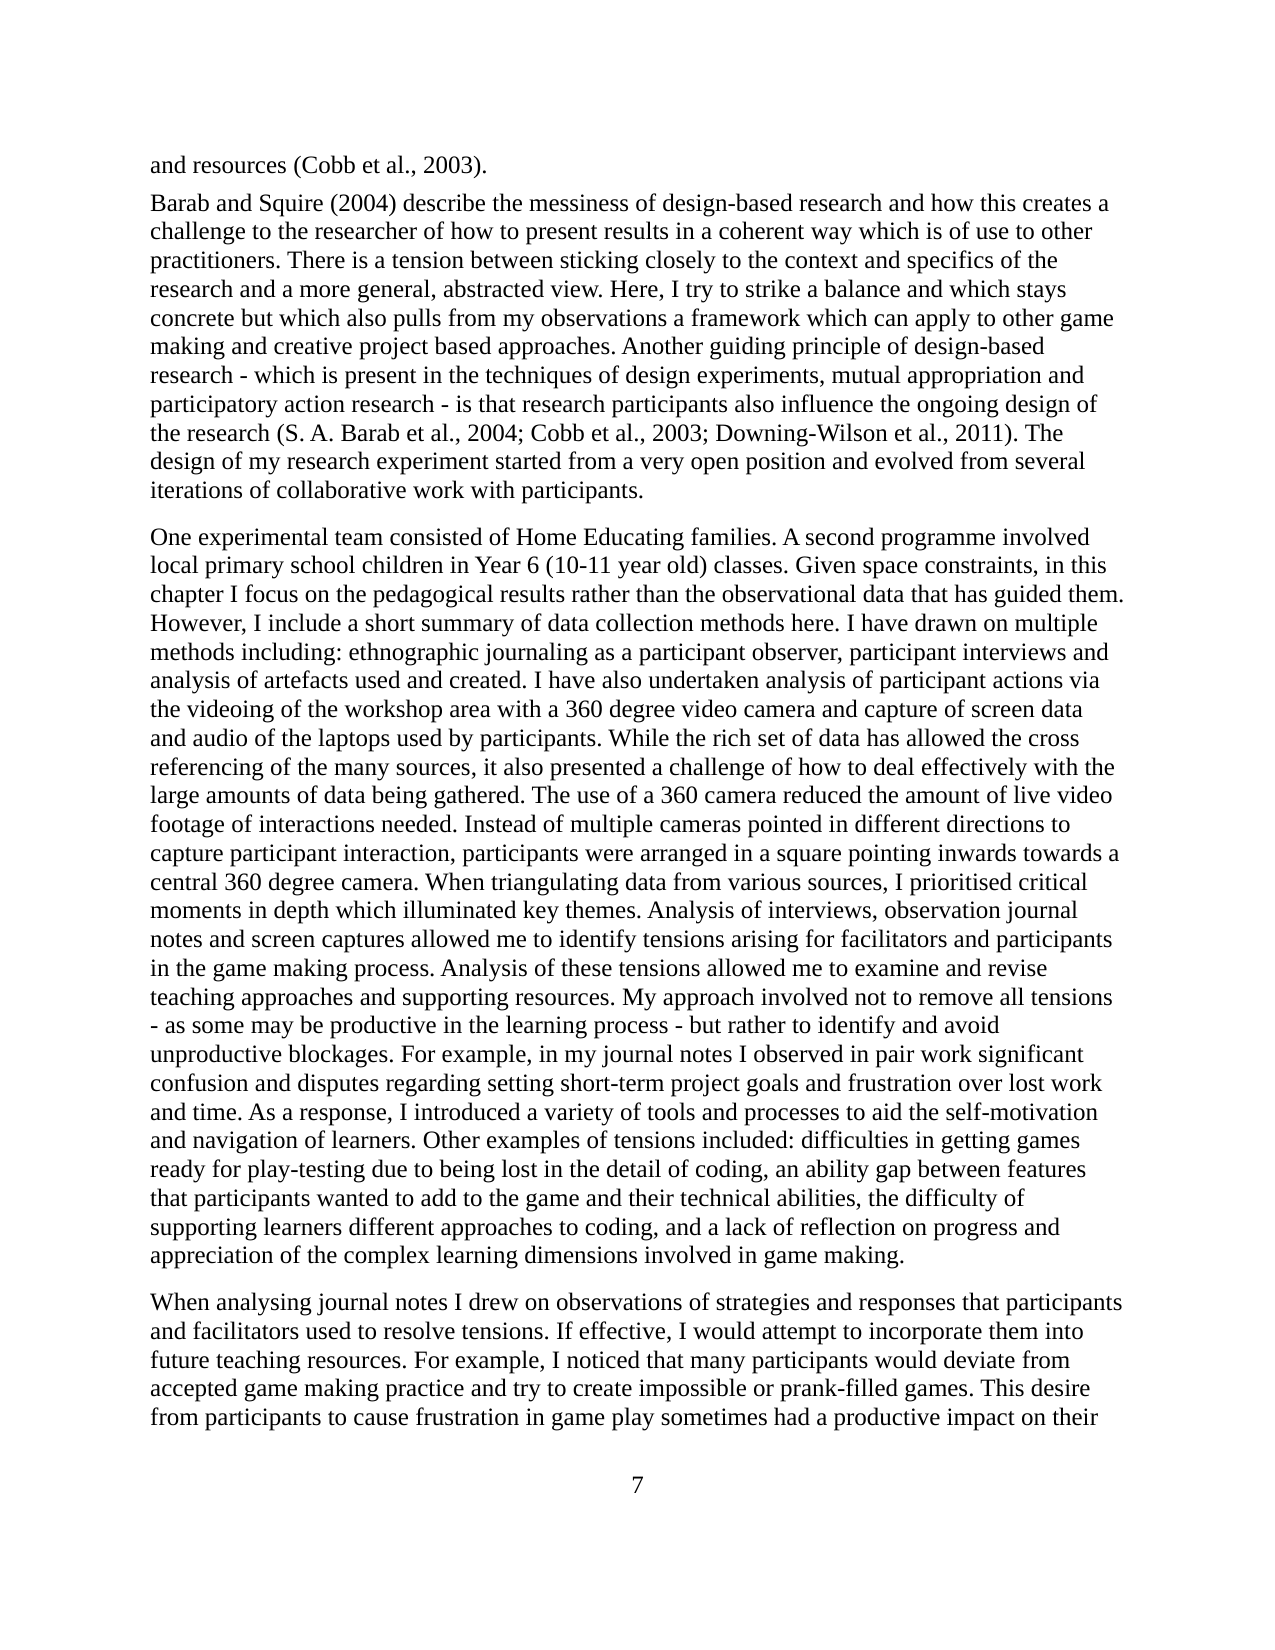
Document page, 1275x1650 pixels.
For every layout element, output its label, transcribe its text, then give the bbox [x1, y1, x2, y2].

text One experimental team consisted of Home Educating families. A second programme involved local primary school children in Year 6 (10-11 year old) classes. Given space constraints, in this chapter I focus on the pedagogical results rather than the observational data that has guided them. However, I include a short summary of data collection methods here. I have drawn on multiple methods including: ethnographic journaling as a participant observer, participant interviews and analysis of artefacts used and created. I have also undertaken analysis of participant actions via the videoing of the workshop area with a 360 degree video camera and capture of screen data and audio of the laptops used by participants. While the rich set of data has allowed the cross referencing of the many sources, it also presented a challenge of how to deal effectively with the large amounts of data being gathered. The use of a 360 camera reduced the amount of live video footage of interactions needed. Instead of multiple cameras pointed in different directions to capture participant interaction, participants were arranged in a square pointing inwards towards a central 360 degree camera. When triangulating data from various sources, I prioritised critical moments in depth which illuminated key themes. Analysis of interviews, observation journal notes and screen captures allowed me to identify tensions arising for facilitators and participants in the game making process. Analysis of these tensions allowed me to examine and revise teaching approaches and supporting resources. My approach involved not to remove all tensions - as some may be productive in the learning process - but rather to identify and avoid unproductive blockages. For example, in my journal notes I observed in pair work significant confusion and disputes regarding setting short-term project goals and frustration over lost work and time. As a response, I introduced a variety of tools and processes to aid the self-motivation and navigation of learners. Other examples of tensions included: difficulties in getting games ready for play-testing due to being lost in the detail of coding, an ability gap between features that participants wanted to add to the game and their technical abilities, the difficulty of supporting learners different approaches to coding, and a lack of reflection on progress and appreciation of the complex learning dimensions involved in game making. [150, 522, 1125, 1269]
text When analysing journal notes I drew on observations of strategies and responses that participants and facilitators used to resolve tensions. If effective, I would attempt to incorporate them into future teaching resources. For example, I noticed that many participants would deviate from accepted game making practice and try to create impossible or prank-filled games. This desire from participants to cause frustration in game play sometimes had a productive impact on their [150, 1287, 1125, 1431]
text Barab and Squire (2004) describe the messiness of design-based research and how this creates a challenge to the researcher of how to present results in a coherent way which is of use to other practitioners. There is a tension between sticking closely to the context and specifics of the research and a more general, abstracted view. Here, I try to strike a balance and which stays concrete but which also pulls from my observations a framework which can apply to other game making and creative project based approaches. Another guiding principle of design-based research - which is present in the techniques of design experiments, mutual appropriation and participatory action research - is that research participants also influence the ongoing design of the research (S. A. Barab et al., 2004; Cobb et al., 2003; Downing-Wilson et al., 2011). The design of my research experiment started from a very open position and evolved from several iterations of collaborative work with participants. [150, 188, 1125, 504]
text and resources (Cobb et al., 2003). [150, 150, 1125, 179]
